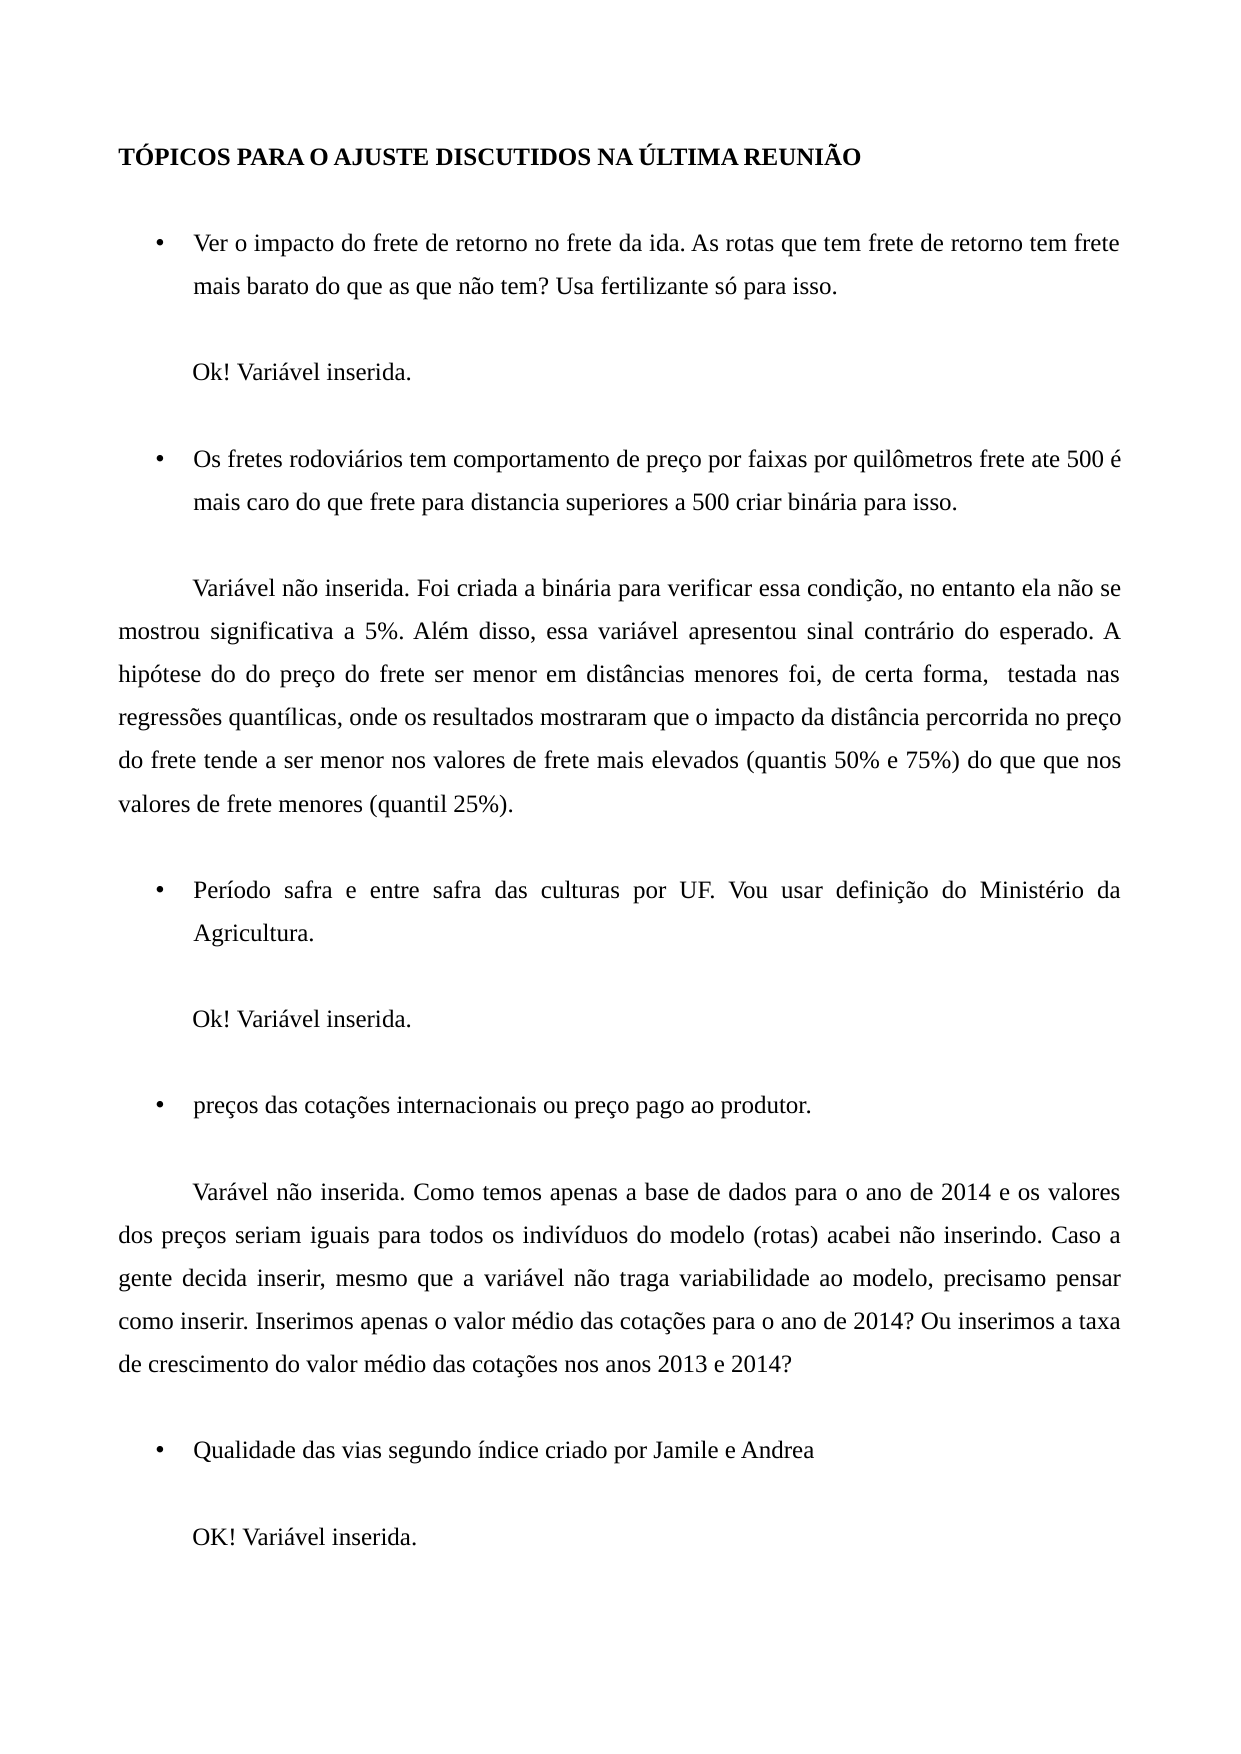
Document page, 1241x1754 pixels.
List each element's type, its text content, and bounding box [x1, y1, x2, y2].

text Ok! Variável inserida. [118, 357, 1122, 386]
list Ver o impacto do frete de retorno no frete da ida. As rotas que tem frete de retorno tem frete mais barato do que as que não tem? Usa fertilizante só para isso. [156, 228, 1122, 300]
list Qualidade das vias segundo índice criado por Jamile e Andrea [156, 1436, 1122, 1464]
text TÓPICOS PARA O AJUSTE DISCUTIDOS NA ÚLTIMA REUNIÃO [118, 142, 1122, 171]
text OK! Variável inserida. [118, 1522, 1122, 1551]
list Os fretes rodoviários tem comportamento de preço por faixas por quilômetros frete ate 500 é mais caro do que frete para distancia superiores a 500 criar binária para isso. [156, 444, 1122, 516]
text Ok! Variável inserida. [118, 1004, 1122, 1033]
text Variável não inserida. Foi criada a binária para verificar essa condição, no entanto ela não se mostrou significativa a 5%. Além disso, essa variável apresentou sinal contrário do esperado. A hipótese do do preço do frete ser menor em distâncias menores foi, de certa forma, testada nas regressões quantílicas, onde os resultados mostraram que o impacto da distância percorrida no preço do frete tende a ser menor nos valores de frete mais elevados (quantis 50% e 75%) do que que nos valores de frete menores (quantil 25%). [118, 573, 1122, 817]
text Varável não inserida. Como temos apenas a base de dados para o ano de 2014 e os valores dos preços seriam iguais para todos os indivíduos do modelo (rotas) acabei não inserindo. Caso a gente decida inserir, mesmo que a variável não traga variabilidade ao modelo, precisamo pensar como inserir. Inserimos apenas o valor médio das cotações para o ano de 2014? Ou inserimos a taxa de crescimento do valor médio das cotações nos anos 2013 e 2014? [118, 1177, 1122, 1378]
list preços das cotações internacionais ou preço pago ao produtor. [156, 1091, 1122, 1119]
list Período safra e entre safra das culturas por UF. Vou usar definição do Ministério da Agricultura. [156, 875, 1122, 947]
